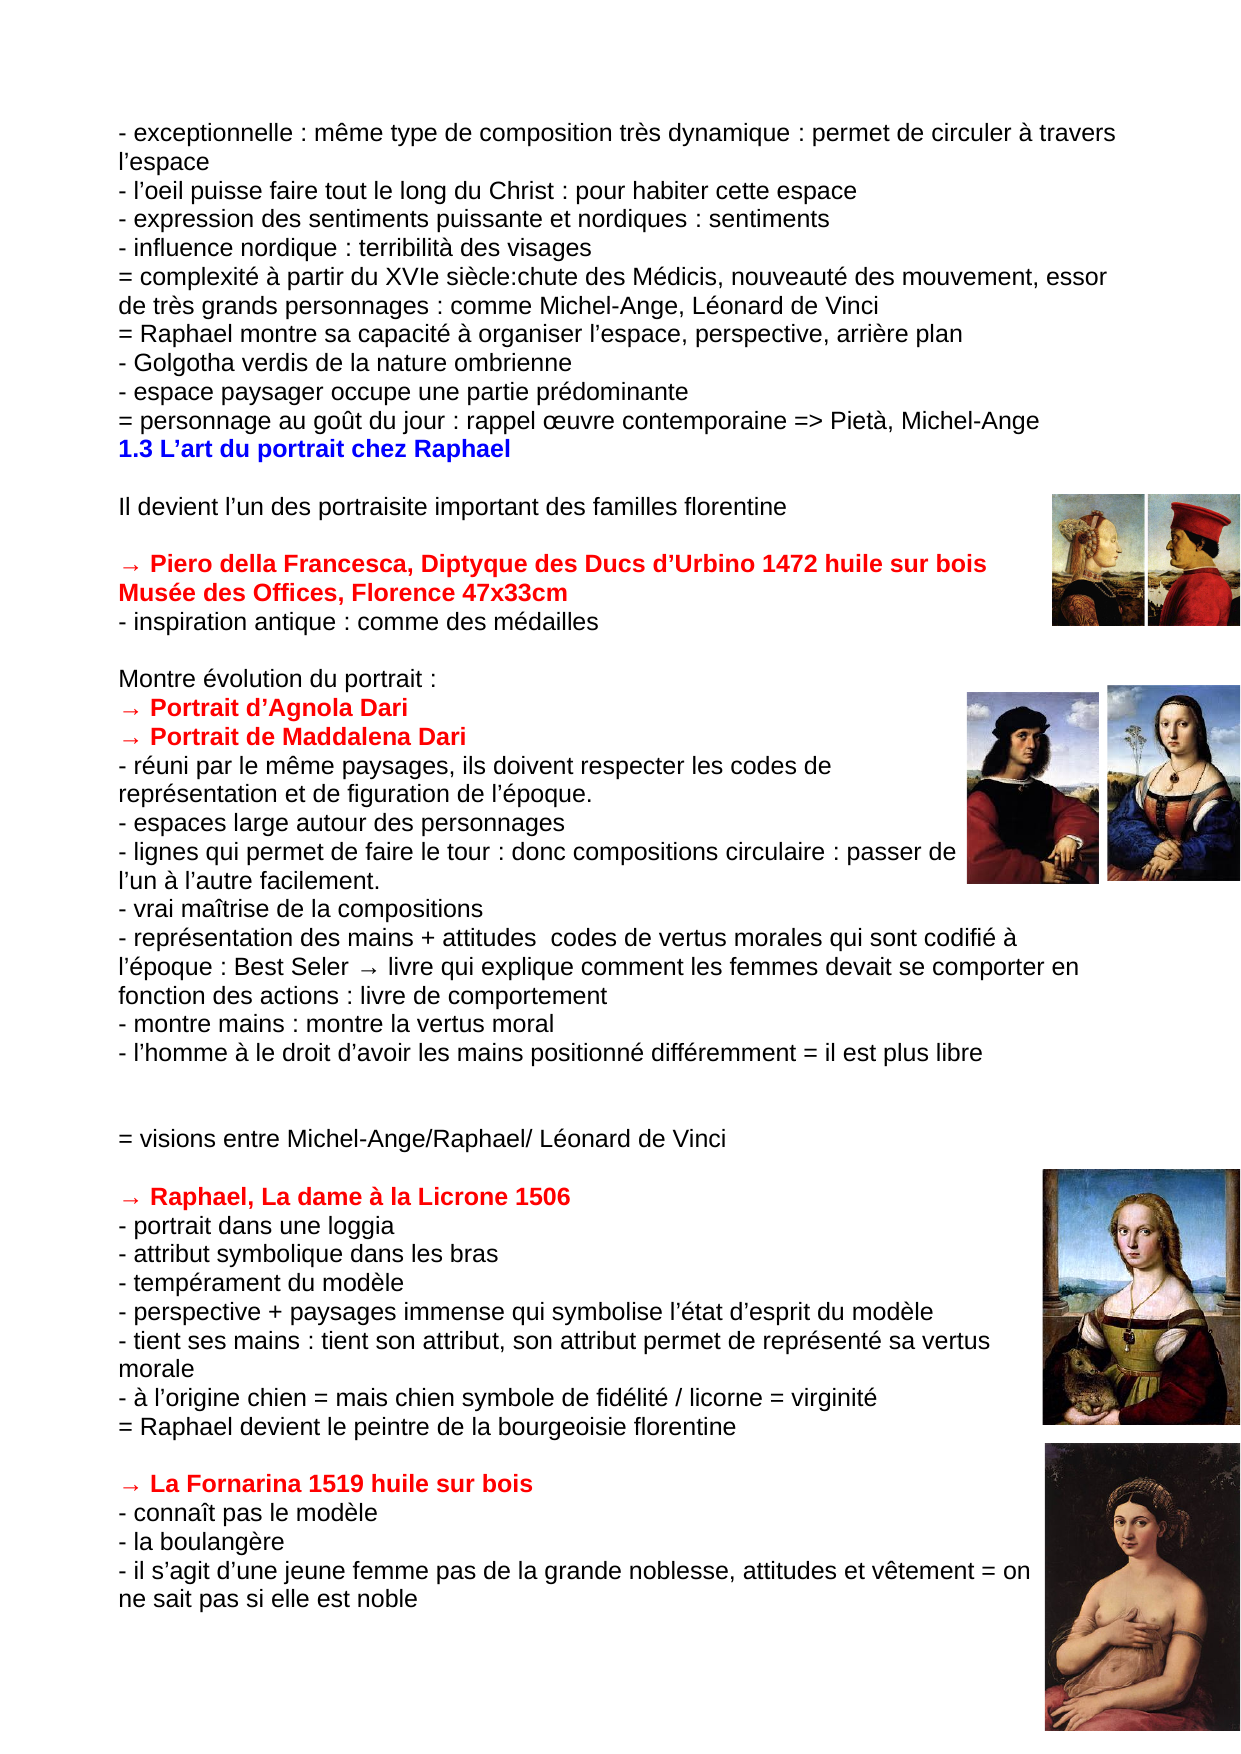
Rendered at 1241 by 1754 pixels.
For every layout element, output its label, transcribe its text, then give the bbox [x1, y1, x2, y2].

text = personnage au goût du jour : rappel œuvre contemporaine => Pietà, Michel-Ange [118, 406, 1122, 434]
text - tempérament du modèle [118, 1268, 1042, 1297]
text - l’oeil puisse faire tout le long du Christ : pour habiter cette espace [118, 176, 1122, 204]
text - espaces large autour des personnages [118, 808, 966, 837]
text - connaît pas le modèle [118, 1498, 1044, 1527]
text - perspective + paysages immense qui symbolise l’état d’esprit du modèle [118, 1297, 1042, 1326]
text → La Fornarina 1519 huile sur bois [118, 1469, 1044, 1498]
text → Portrait de Maddalena Dari [118, 722, 966, 751]
text - expression des sentiments puissante et nordiques : sentiments [118, 204, 1122, 233]
picture [1107, 685, 1241, 881]
text Montre évolution du portrait : [118, 664, 1122, 693]
text → Raphael, La dame à la Licrone 1506 [118, 1182, 1042, 1211]
text = complexité à partir du XVIe siècle:chute des Médicis, nouveauté des mouvement, essor de très grands personnages : comme Michel-Ange, Léonard de Vinci [118, 262, 1122, 319]
text = visions entre Michel-Ange/Raphael/ Léonard de Vinci [118, 1124, 1122, 1153]
picture [1042, 1169, 1241, 1425]
text 1.3 L’art du portrait chez Raphael [118, 434, 1122, 463]
text = Raphael devient le peintre de la bourgeoisie florentine [118, 1412, 1122, 1441]
picture [1044, 1443, 1241, 1731]
text - portrait dans une loggia [118, 1211, 1042, 1239]
text - attribut symbolique dans les bras [118, 1239, 1042, 1268]
text - inspiration antique : comme des médailles [118, 607, 1122, 636]
text Il devient l’un des portraisite important des familles florentine [118, 492, 1122, 521]
text - la boulangère [118, 1527, 1044, 1556]
text - l’homme à le droit d’avoir les mains positionné différemment = il est plus libre [118, 1038, 1122, 1067]
picture [966, 692, 1099, 884]
text - il s’agit d’une jeune femme pas de la grande noblesse, attitudes et vêtement = on ne sait pas si elle est noble [118, 1556, 1044, 1613]
text - lignes qui permet de faire le tour : donc compositions circulaire : passer de l’un à l’autre facilement. [118, 837, 1122, 894]
text = Raphael montre sa capacité à organiser l’espace, perspective, arrière plan [118, 319, 1122, 348]
text - exceptionnelle : même type de composition très dynamique : permet de circuler à travers l’espace [118, 118, 1122, 176]
text - tient ses mains : tient son attribut, son attribut permet de représenté sa vertus morale [118, 1326, 1042, 1383]
text - influence nordique : terribilità des visages [118, 233, 1122, 262]
text - espace paysager occupe une partie prédominante [118, 377, 1122, 406]
text - montre mains : montre la vertus moral [118, 1009, 1122, 1038]
text - réuni par le même paysages, ils doivent respecter les codes de représentation et de figuration de l’époque. [118, 751, 966, 808]
text - vrai maîtrise de la compositions [118, 894, 1122, 923]
text → Piero della Francesca, Diptyque des Ducs d’Urbino 1472 huile sur bois Musée des Offices, Florence 47x33cm [118, 549, 1052, 607]
text - Golgotha verdis de la nature ombrienne [118, 348, 1122, 377]
text → Portrait d’Agnola Dari [118, 693, 966, 722]
text - à l’origine chien = mais chien symbole de fidélité / licorne = virginité [118, 1383, 1042, 1412]
picture [1052, 494, 1241, 626]
text - représentation des mains + attitudes codes de vertus morales qui sont codifié à l’époque : Best Seler → livre qui explique comment les femmes devait se comporter en fonction des actions : livre de comportement [118, 923, 1122, 1009]
